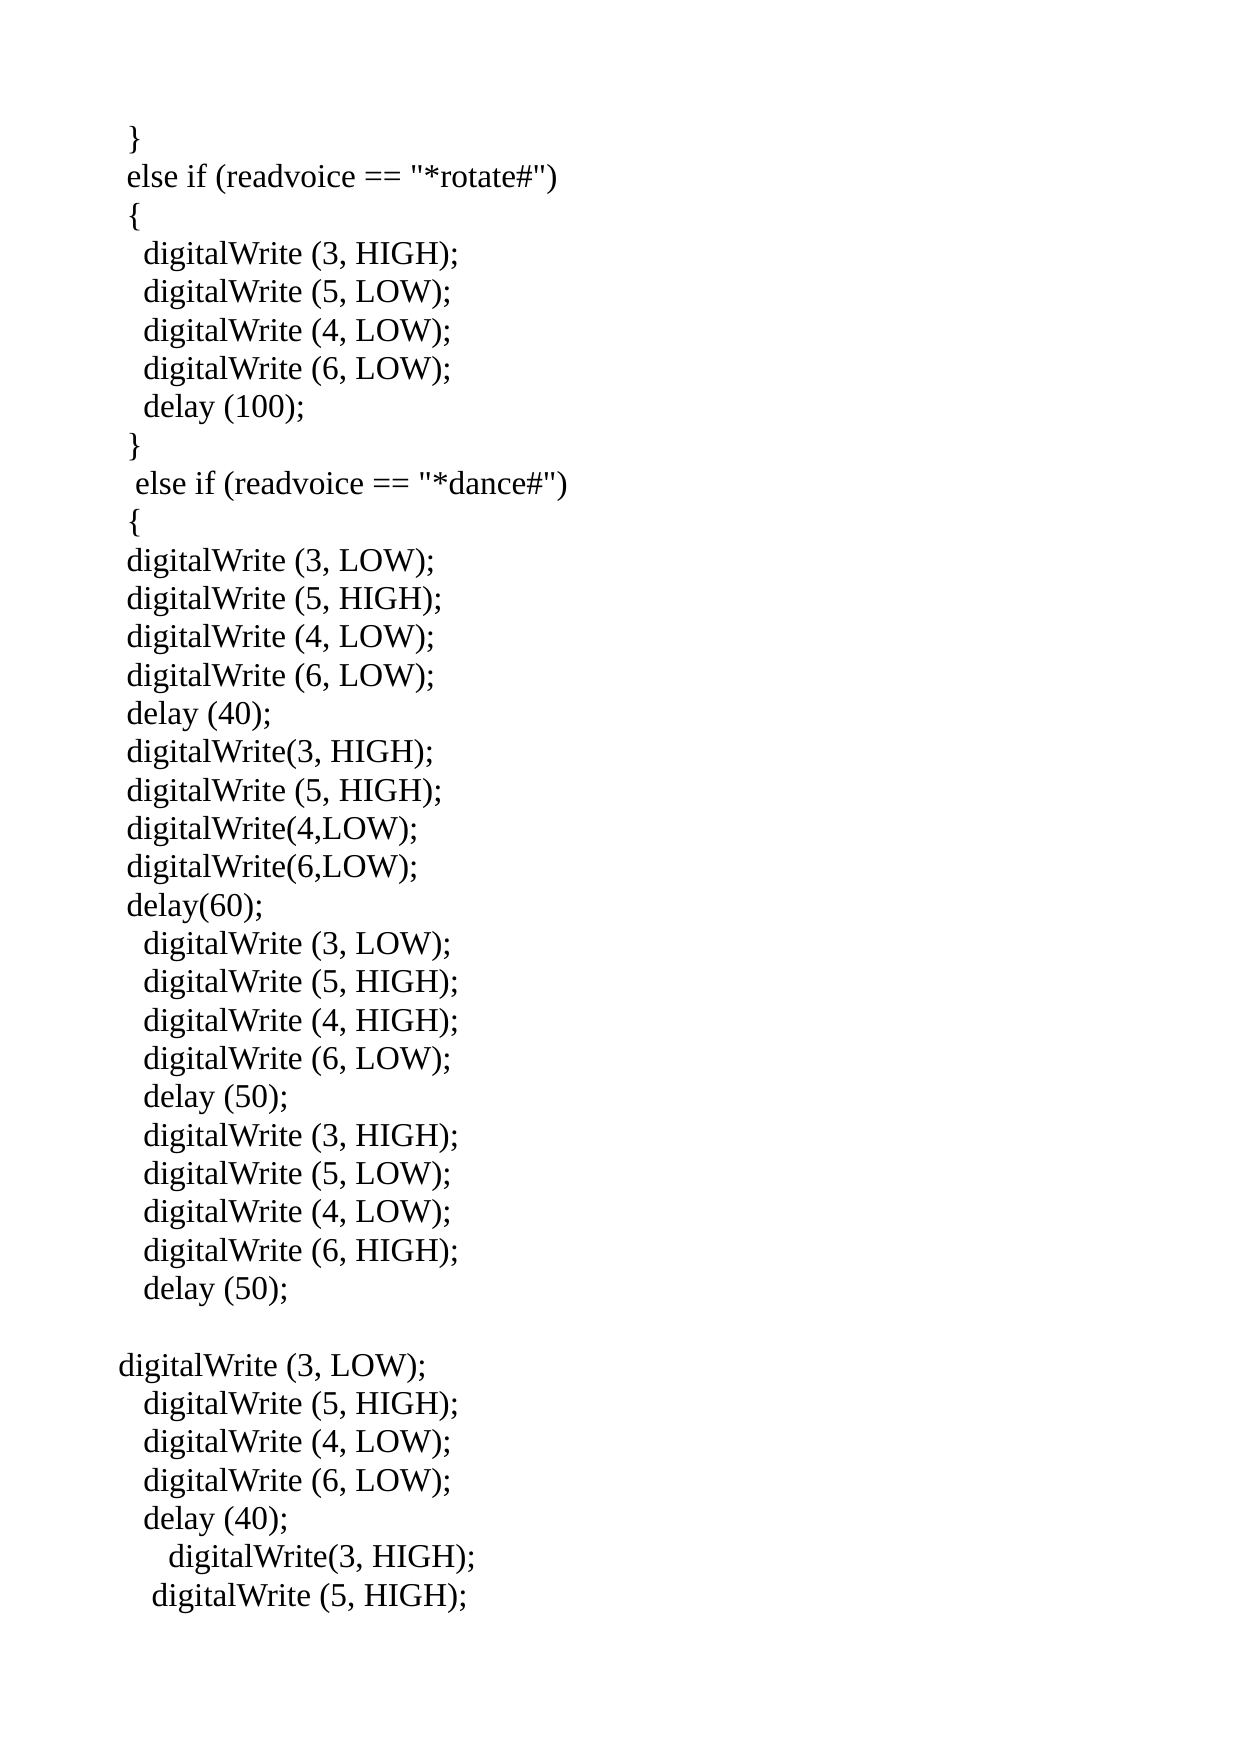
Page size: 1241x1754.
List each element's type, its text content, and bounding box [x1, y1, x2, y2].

text digitalWrite (5, HIGH); [118, 1575, 1122, 1613]
text delay (40); [118, 693, 1122, 731]
text digitalWrite(4,LOW); [118, 808, 1122, 846]
text delay (50); [118, 1268, 1122, 1306]
text digitalWrite (4, LOW); [118, 1191, 1122, 1230]
text digitalWrite (6, LOW); [118, 1038, 1122, 1076]
text digitalWrite (4, LOW); [118, 310, 1122, 348]
text digitalWrite (6, HIGH); [118, 1230, 1122, 1268]
text delay (40); [118, 1498, 1122, 1536]
text digitalWrite(6,LOW); [118, 846, 1122, 885]
text digitalWrite (4, HIGH); [118, 1000, 1122, 1038]
text digitalWrite (3, LOW); [118, 1345, 1122, 1383]
text digitalWrite (5, HIGH); [118, 961, 1122, 1000]
text digitalWrite (4, LOW); [118, 616, 1122, 655]
text digitalWrite (3, LOW); [118, 540, 1122, 578]
text digitalWrite (6, LOW); [118, 1460, 1122, 1498]
text digitalWrite (3, HIGH); [118, 233, 1122, 271]
text else if (readvoice == "*rotate#") [118, 156, 1122, 195]
text digitalWrite (5, HIGH); [118, 578, 1122, 616]
text digitalWrite(3, HIGH); [118, 1536, 1122, 1575]
text delay(60); [118, 885, 1122, 923]
text else if (readvoice == "*dance#") [118, 463, 1122, 501]
text digitalWrite (5, LOW); [118, 271, 1122, 310]
text digitalWrite (3, HIGH); [118, 1115, 1122, 1153]
text digitalWrite (4, LOW); [118, 1421, 1122, 1460]
text } [118, 118, 1122, 156]
text { [118, 501, 1122, 540]
text digitalWrite (5, HIGH); [118, 1383, 1122, 1421]
text digitalWrite (3, LOW); [118, 923, 1122, 961]
text digitalWrite (6, LOW); [118, 655, 1122, 693]
text digitalWrite(3, HIGH); [118, 731, 1122, 770]
text delay (50); [118, 1076, 1122, 1115]
text digitalWrite (5, LOW); [118, 1153, 1122, 1191]
text digitalWrite (6, LOW); [118, 348, 1122, 386]
text digitalWrite (5, HIGH); [118, 770, 1122, 808]
text { [118, 195, 1122, 233]
text delay (100); [118, 386, 1122, 425]
text } [118, 425, 1122, 463]
